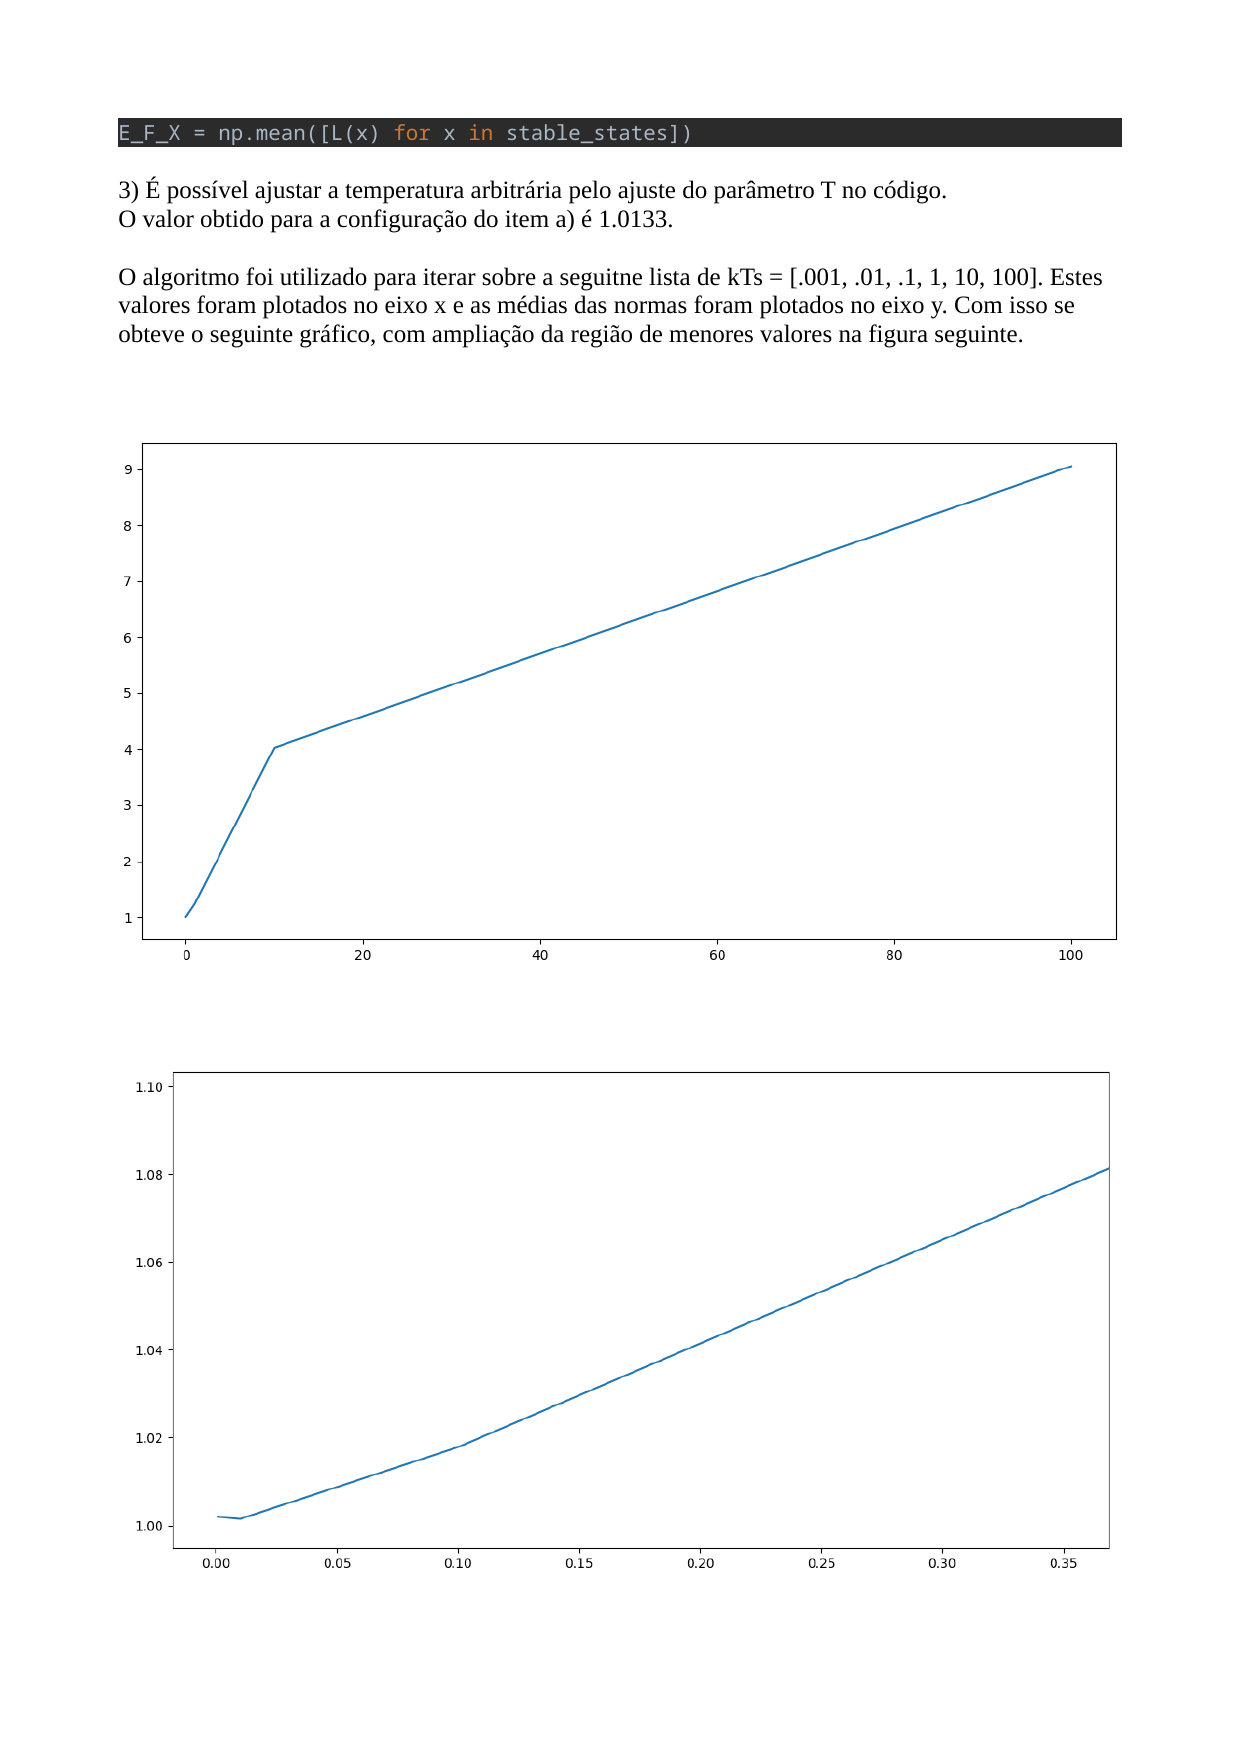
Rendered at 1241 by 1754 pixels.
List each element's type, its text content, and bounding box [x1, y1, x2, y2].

text O algoritmo foi utilizado para iterar sobre a seguitne lista de kTs = [.001, .01, .1, 1, 10, 100]. Estes valores foram plotados no eixo x e as médias das normas foram plotados no eixo y. Com isso se obteve o seguinte gráfico, com ampliação da região de menores valores na figura seguinte. [118, 262, 1122, 348]
picture [118, 434, 1123, 970]
text 3) É possível ajustar a temperatura arbitrária pelo ajuste do parâmetro T no código. [118, 175, 1122, 204]
text O valor obtido para a configuração do item a) é 1.0133. [118, 204, 1122, 233]
text E_F_X = np.mean([L(x) for x in stable_states]) [118, 118, 1122, 147]
picture [118, 1055, 1123, 1587]
